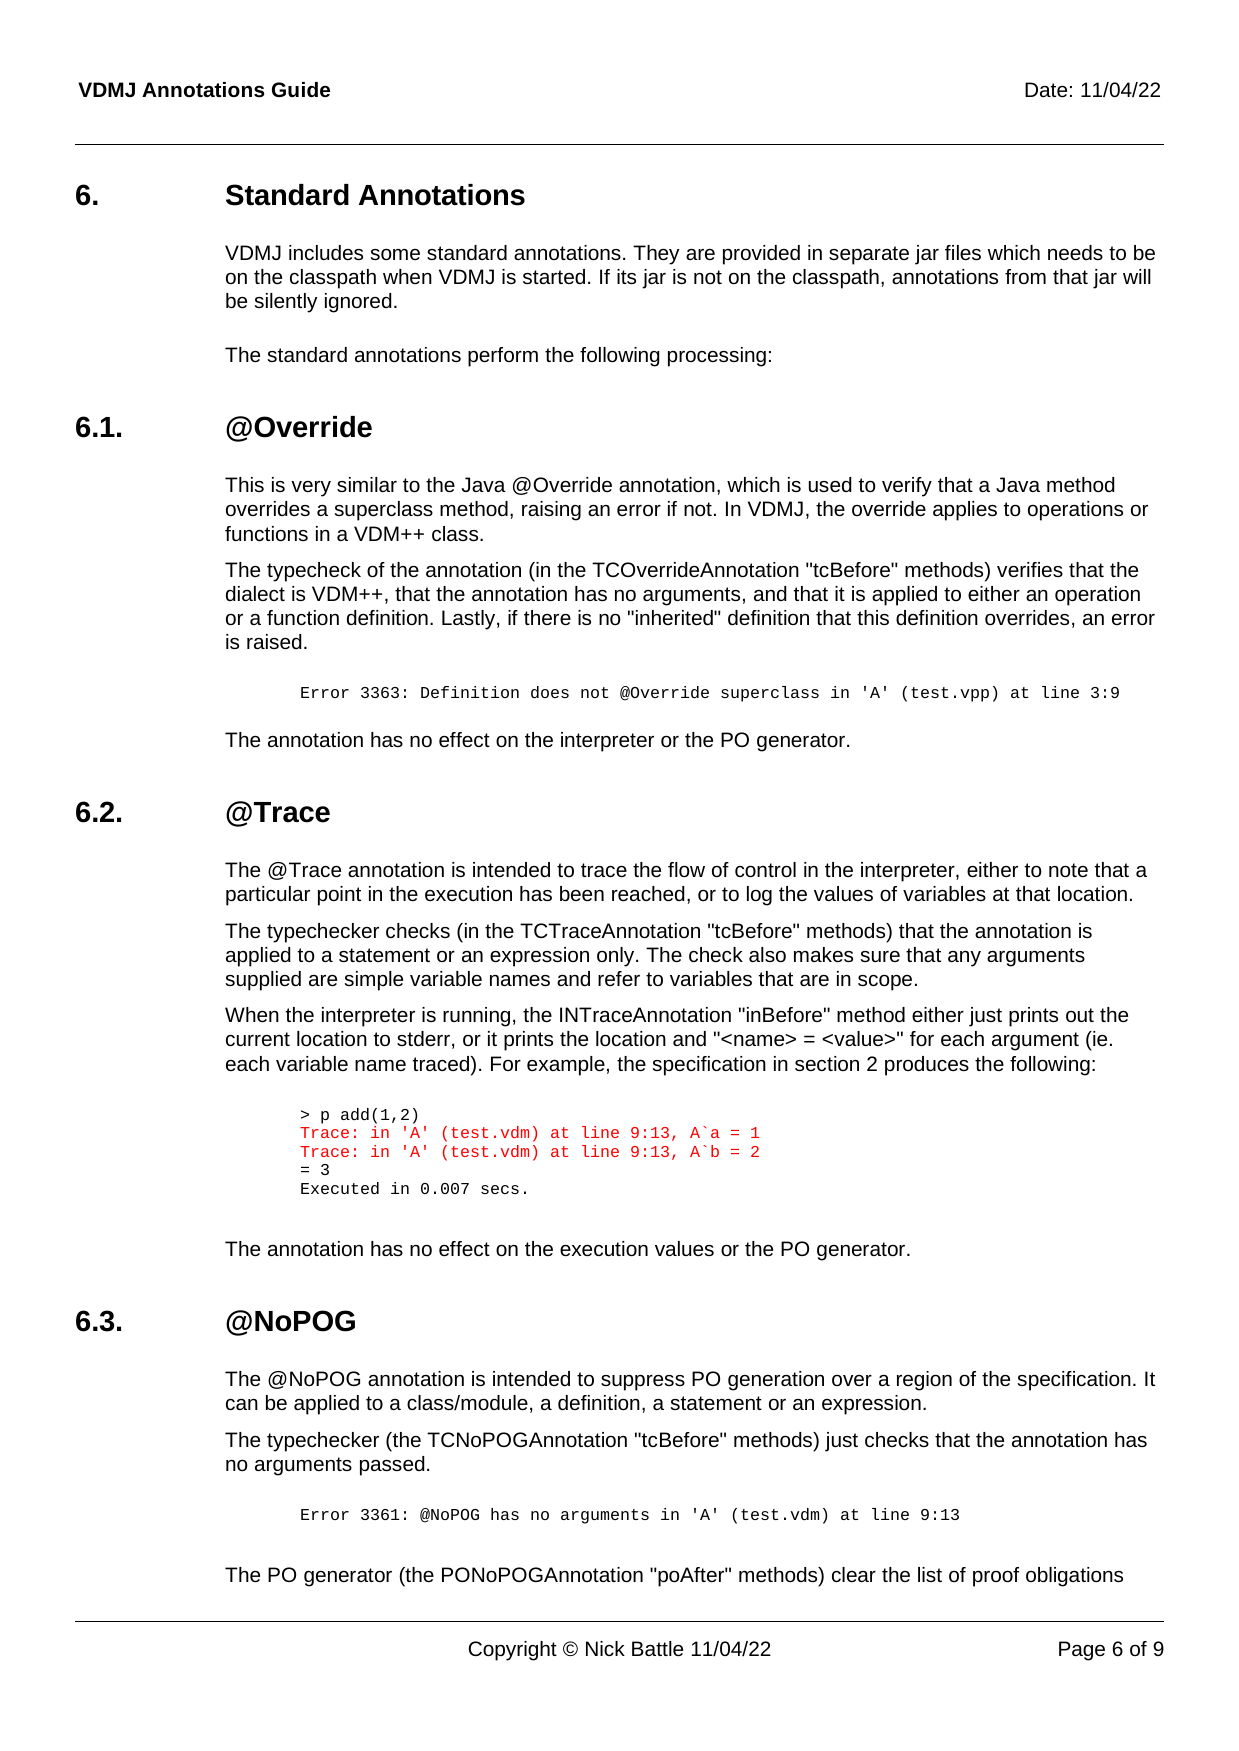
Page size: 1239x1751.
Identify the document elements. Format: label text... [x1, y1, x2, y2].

text The annotation has no effect on the execution values or the PO generator. [225, 1237, 1164, 1261]
subtitle @Trace [75, 794, 1164, 828]
text VDMJ includes some standard annotations. They are provided in separate jar files which needs to be on the classpath when VDMJ is started. If its jar is not on the classpath, annotations from that jar will be silently ignored. [225, 241, 1164, 313]
subtitle @Override [75, 410, 1164, 443]
text Trace: in 'A' (test.vdm) at line 9:13, A`a = 1 [300, 1125, 1164, 1144]
text The typechecker (the TCNoPOGAnnotation "tcBefore" methods) just checks that the annotation has no arguments passed. [225, 1428, 1164, 1476]
text = 3 [300, 1162, 1164, 1181]
subtitle @NoPOG [75, 1303, 1164, 1337]
text The standard annotations perform the following processing: [225, 343, 1164, 367]
text Executed in 0.007 secs. [300, 1181, 1164, 1199]
text Trace: in 'A' (test.vdm) at line 9:13, A`b = 2 [300, 1144, 1164, 1162]
text When the interpreter is running, the INTraceAnnotation "inBefore" method either just prints out the current location to stderr, or it prints the location and "<name> = <value>" for each argument (ie. each variable name traced). For example, the specification in section 2 produces the following: [225, 1003, 1164, 1076]
text Error 3363: Definition does not @Override superclass in 'A' (test.vpp) at line 3:9 [300, 685, 1164, 704]
text The @Trace annotation is intended to trace the flow of control in the interpreter, either to note that a particular point in the execution has been reached, or to log the values of variables at that location. [225, 858, 1164, 906]
text > p add(1,2) [300, 1107, 1164, 1125]
text The typecheck of the annotation (in the TCOverrideAnnotation "tcBefore" methods) verifies that the dialect is VDM++, that the annotation has no arguments, and that it is applied to either an operation or a function definition. Lastly, if there is no "inherited" definition that this definition overrides, an error is raised. [225, 558, 1164, 654]
text Error 3361: @NoPOG has no arguments in 'A' (test.vdm) at line 9:13 [300, 1507, 1164, 1525]
text The PO generator (the PONoPOGAnnotation "poAfter" methods) clear the list of proof obligations [225, 1563, 1164, 1587]
text The @NoPOG annotation is intended to suppress PO generation over a region of the specification. It can be applied to a class/module, a definition, a statement or an expression. [225, 1367, 1164, 1415]
text The annotation has no effect on the interpreter or the PO generator. [225, 728, 1164, 752]
subtitle Standard Annotations [75, 177, 1164, 211]
text The typechecker checks (in the TCTraceAnnotation "tcBefore" methods) that the annotation is applied to a statement or an expression only. The check also makes sure that any arguments supplied are simple variable names and refer to variables that are in scope. [225, 919, 1164, 991]
text This is very similar to the Java @Override annotation, which is used to verify that a Java method overrides a superclass method, raising an error if not. In VDMJ, the override applies to operations or functions in a VDM++ class. [225, 473, 1164, 546]
